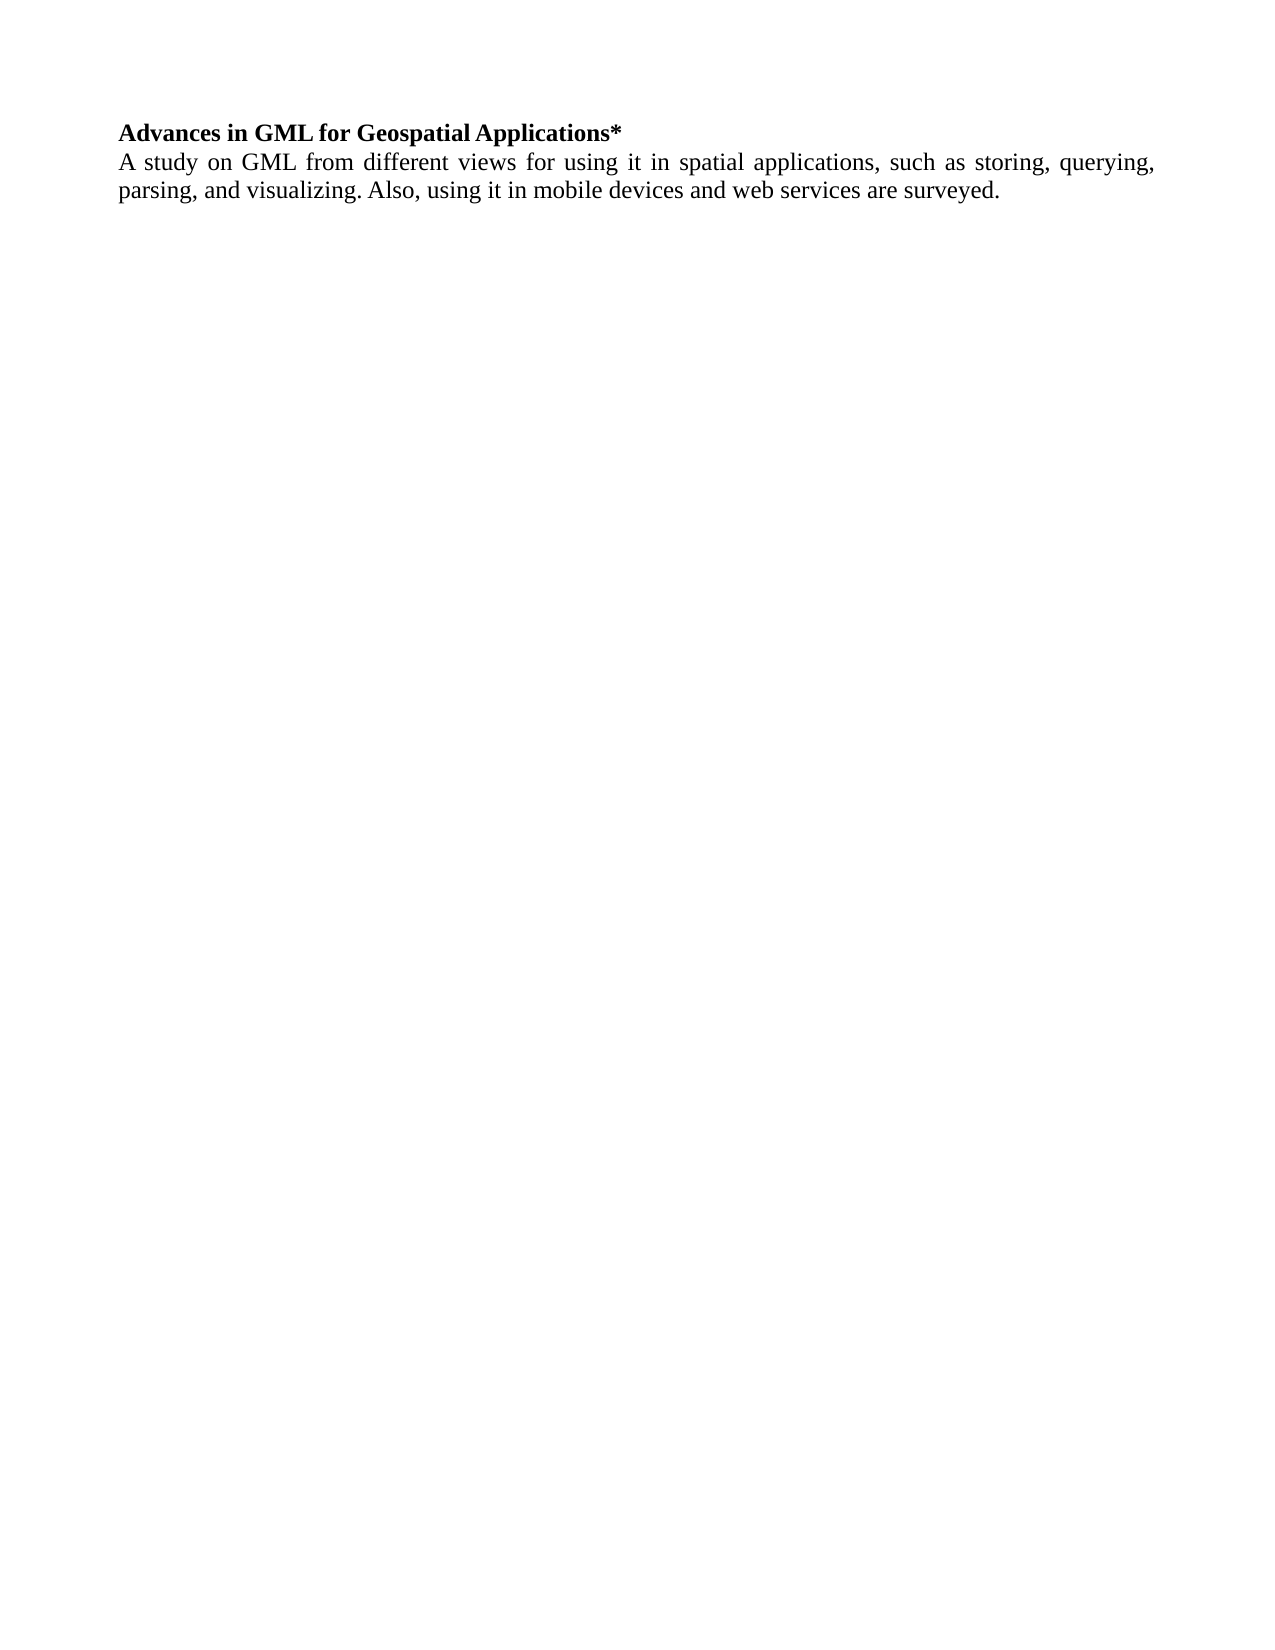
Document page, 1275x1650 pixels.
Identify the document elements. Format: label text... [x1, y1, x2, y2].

text A study on GML from different views for using it in spatial applications, such as storing, querying, parsing, and visualizing. Also, using it in mobile devices and web services are surveyed. [118, 147, 1157, 204]
text Advances in GML for Geospatial Applications* [118, 118, 1157, 147]
